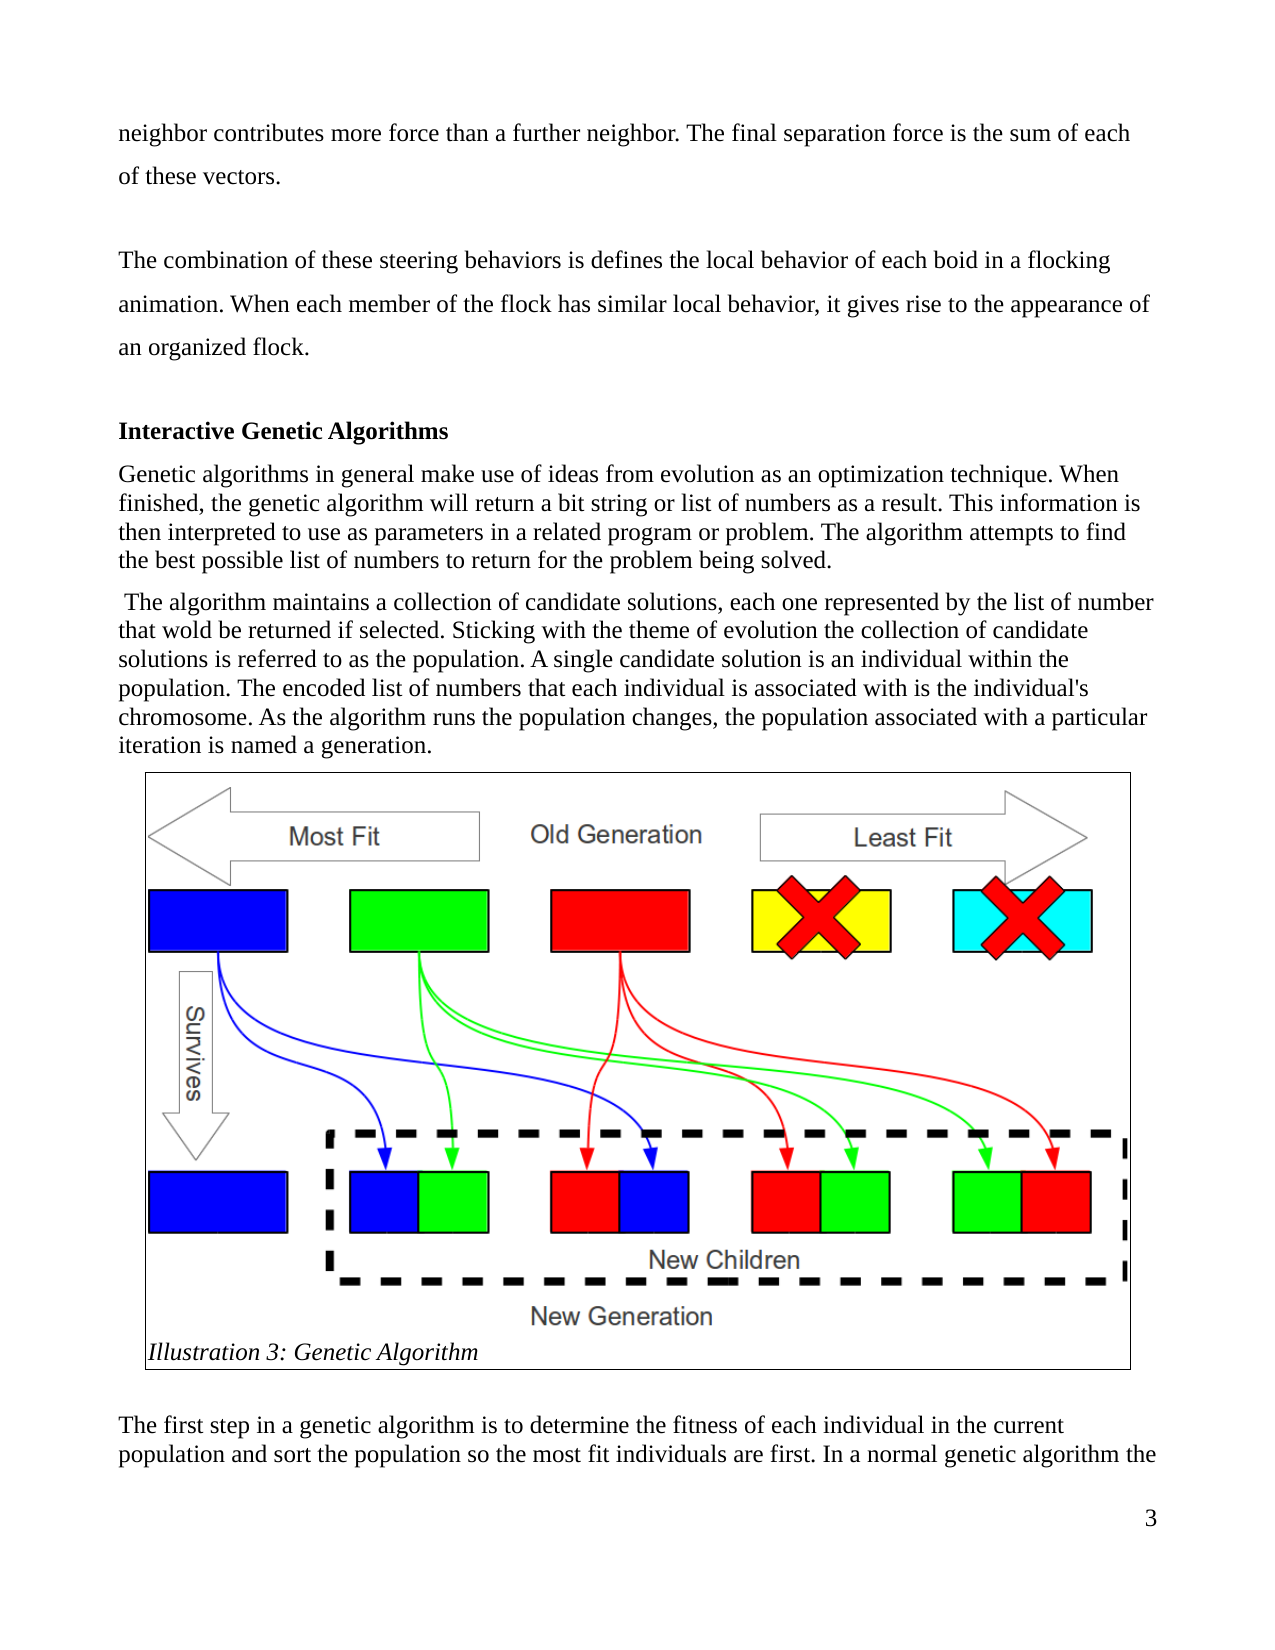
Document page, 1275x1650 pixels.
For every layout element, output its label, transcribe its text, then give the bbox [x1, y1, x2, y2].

text neighbor contributes more force than a further neighbor. The final separation force is the sum of each of these vectors. [118, 118, 1157, 190]
text Illustration 3: Genetic Algorithm [148, 1337, 1127, 1366]
picture [147, 787, 1128, 1337]
text The combination of these steering behaviors is defines the local behavior of each boid in a flocking animation. When each member of the flock has similar local behavior, it gives rise to the appearance of an organized flock. [118, 246, 1157, 361]
text The first step in a genetic algorithm is to determine the fitness of each individual in the current population and sort the population so the most fit individuals are first. In a normal genetic algorithm the [118, 1410, 1157, 1467]
text Genetic algorithms in general make use of ideas from evolution as an optimization technique. When finished, the genetic algorithm will return a bit string or list of numbers as a result. This information is then interpreted to use as parameters in a related program or problem. The algorithm attempts to find the best possible list of numbers to return for the problem being solved. [118, 459, 1157, 574]
text The algorithm maintains a collection of candidate solutions, each one represented by the list of number that wold be returned if selected. Sticking with the theme of evolution the collection of candidate solutions is referred to as the population. A single candidate solution is an individual within the population. The encoded list of numbers that each individual is associated with is the individual's chromosome. As the algorithm runs the population changes, the population associated with a particular iteration is named a generation. [118, 587, 1157, 759]
text Interactive Genetic Algorithms [118, 416, 1157, 445]
